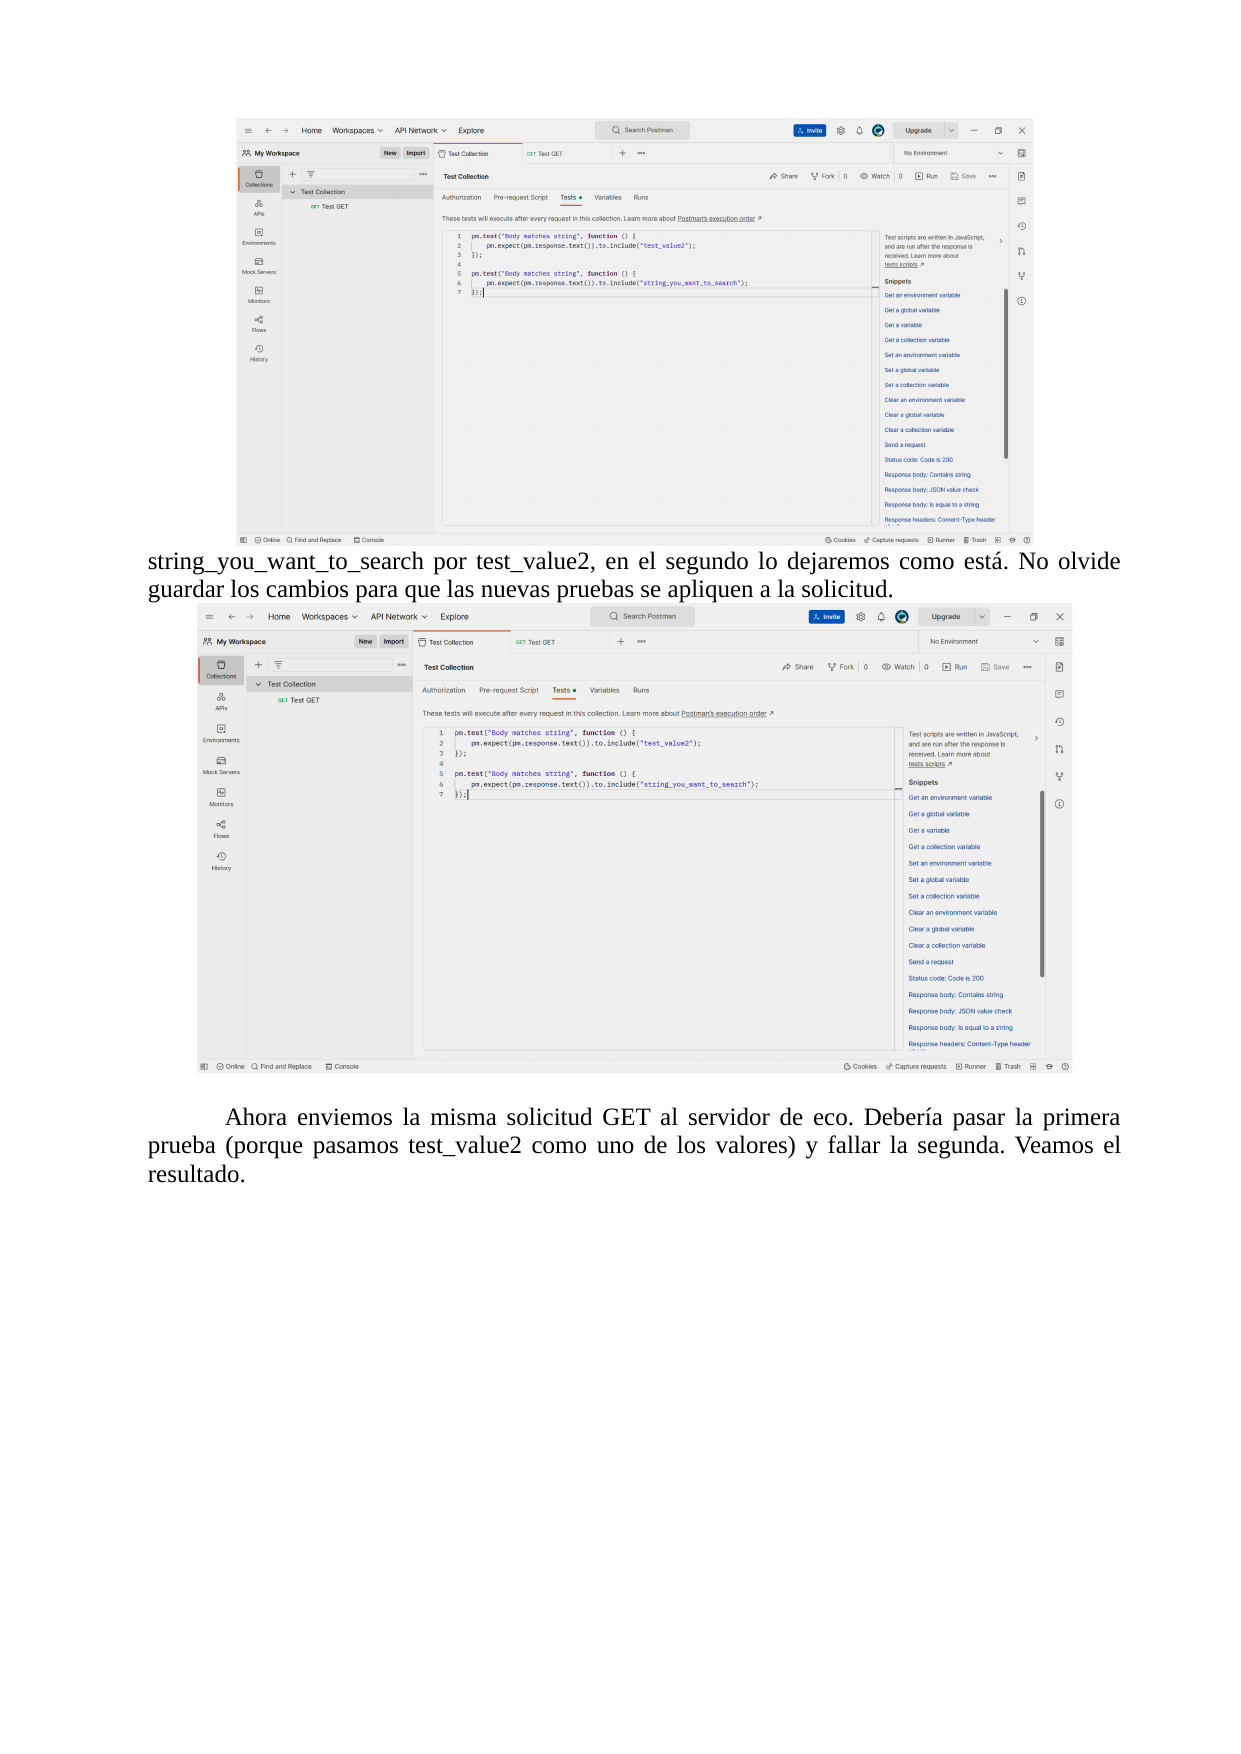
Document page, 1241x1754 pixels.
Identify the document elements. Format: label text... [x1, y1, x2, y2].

picture [236, 118, 1034, 546]
text string_you_want_to_search por test_value2, en el segundo lo dejaremos como está. No olvide guardar los cambios para que las nuevas pruebas se apliquen a la solicitud. [148, 118, 1122, 603]
picture [197, 603, 1073, 1073]
text Ahora enviemos la misma solicitud GET al servidor de eco. Debería pasar la primera prueba (porque pasamos test_value2 como uno de los valores) y fallar la segunda. Veamos el resultado. [148, 1102, 1122, 1188]
